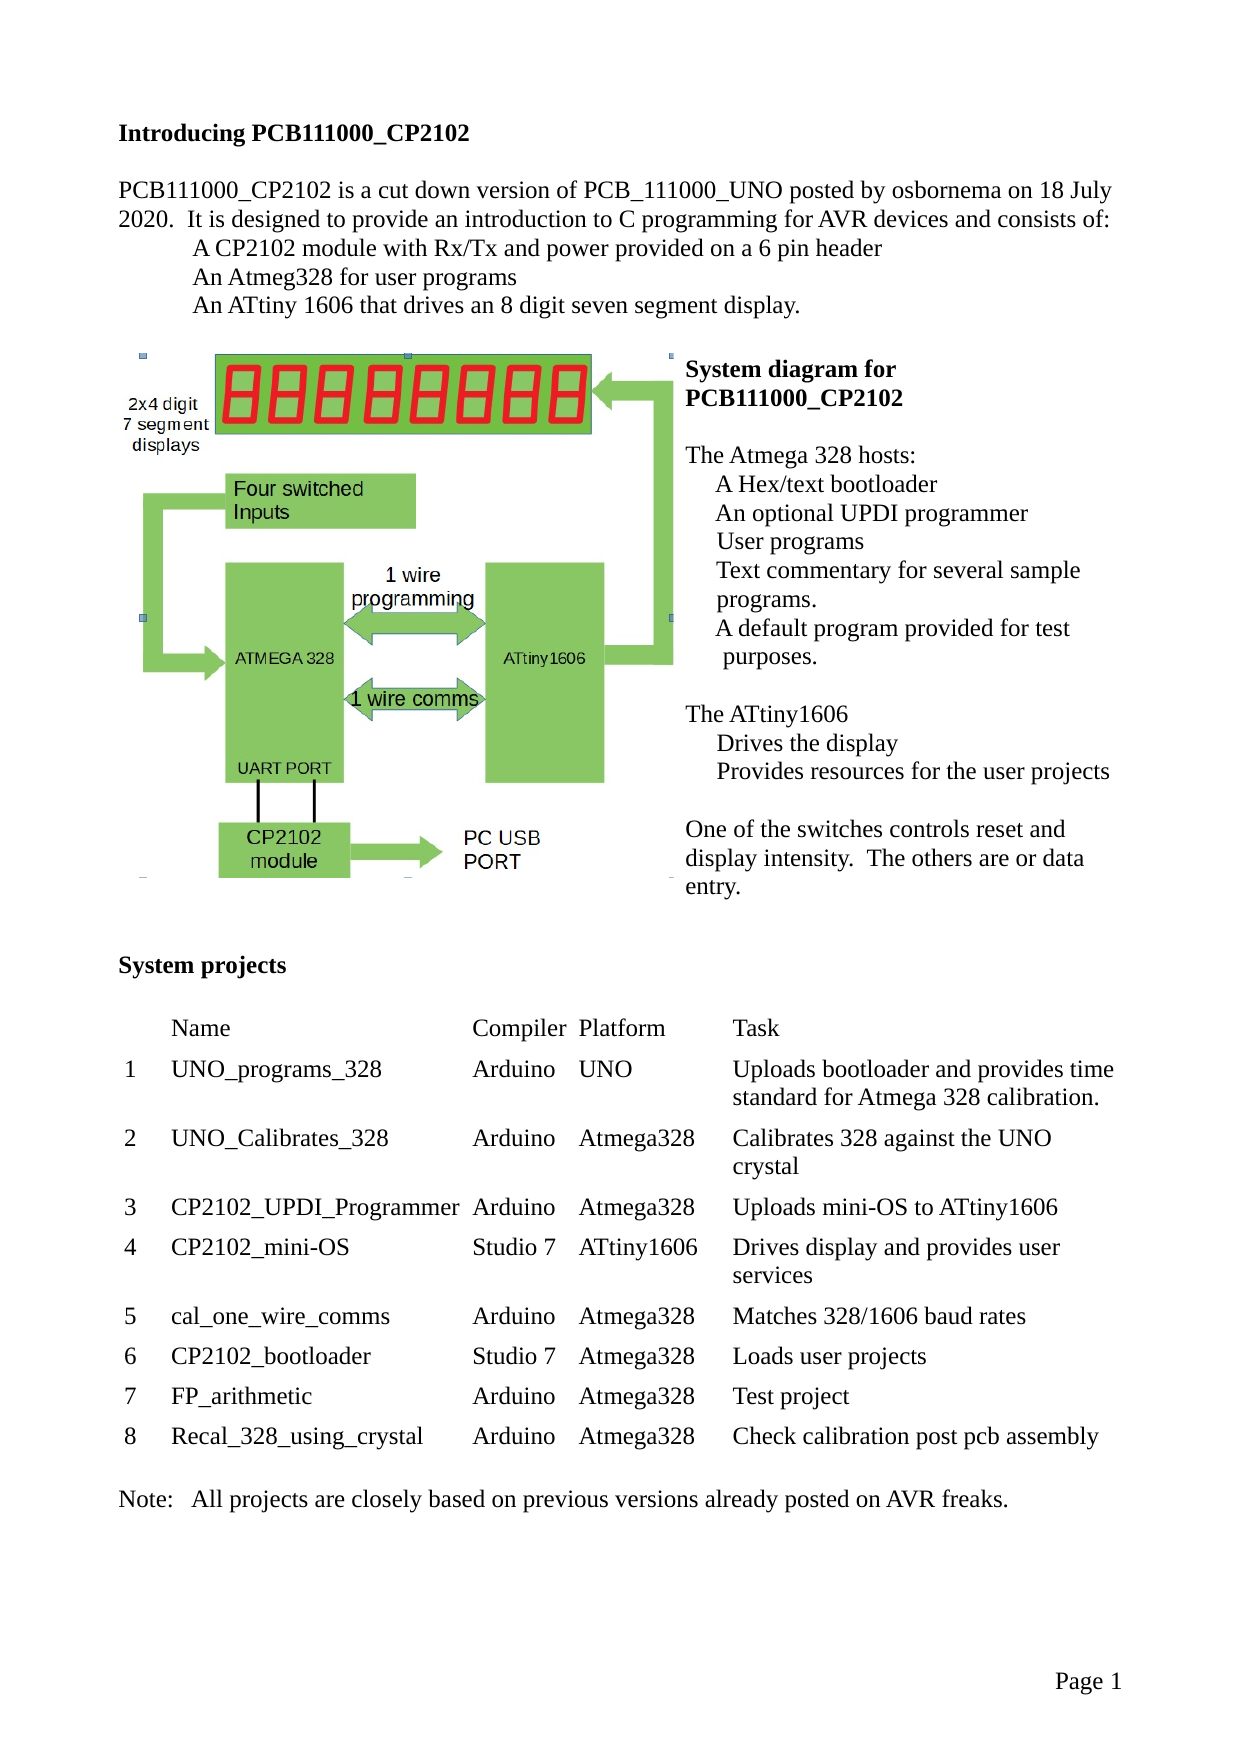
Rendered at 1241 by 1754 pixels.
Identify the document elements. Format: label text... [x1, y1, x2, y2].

table_cell 8 [118, 1416, 165, 1456]
table_cell 2 [118, 1117, 165, 1186]
table_header Name [165, 1008, 466, 1048]
table_header Task [727, 1008, 1122, 1048]
table_header System diagram for PCB111000_CP2102 The Atmega 328 hosts: A Hex/text bootloader An optional UPDI programmer User programs Text commentary for several sample programs. A default program provided for test purposes. The ATtiny1606 Drives the display Provides resources for the user projects One of the switches controls reset and display intensity. The others are or data entry. [679, 348, 1122, 921]
table_cell UNO [573, 1048, 727, 1117]
table_cell UNO_programs_328 [165, 1048, 466, 1117]
table_cell 6 [118, 1335, 165, 1375]
table_cell Arduino [466, 1186, 573, 1226]
table_cell Drives display and provides user services [727, 1226, 1122, 1295]
table_cell 5 [118, 1295, 165, 1335]
table_cell Studio 7 [466, 1226, 573, 1295]
table_cell Uploads bootloader and provides time standard for Atmega 328 calibration. [727, 1048, 1122, 1117]
text PCB111000_CP2102 is a cut down version of PCB_111000_UNO posted by osbornema on 18 July 2020. It is designed to provide an introduction to C programming for AVR devices and consists of: [118, 176, 1122, 233]
text An Atmeg328 for user programs [118, 262, 1122, 291]
table_cell Arduino [466, 1375, 573, 1416]
table_cell cal_one_wire_comms [165, 1295, 466, 1335]
table_cell Studio 7 [466, 1335, 573, 1375]
table_cell Recal_328_using_crystal [165, 1416, 466, 1456]
table_cell Arduino [466, 1416, 573, 1456]
table_cell Calibrates 328 against the UNO crystal [727, 1117, 1122, 1186]
table_cell Atmega328 [573, 1416, 727, 1456]
table_cell Atmega328 [573, 1186, 727, 1226]
table_header Compiler [466, 1008, 573, 1048]
table_cell UNO_Calibrates_328 [165, 1117, 466, 1186]
table_cell CP2102_bootloader [165, 1335, 466, 1375]
text A CP2102 module with Rx/Tx and power provided on a 6 pin header [118, 233, 1122, 262]
text Note: All projects are closely based on previous versions already posted on AVR freaks. [118, 1484, 1122, 1513]
table_cell Loads user projects [727, 1335, 1122, 1375]
table_cell Atmega328 [573, 1335, 727, 1375]
table_cell Arduino [466, 1048, 573, 1117]
table_cell Arduino [466, 1117, 573, 1186]
table_cell FP_arithmetic [165, 1375, 466, 1416]
table_cell CP2102_mini-OS [165, 1226, 466, 1295]
table_cell Atmega328 [573, 1117, 727, 1186]
table_cell Check calibration post pcb assembly [727, 1416, 1122, 1456]
table_cell Atmega328 [573, 1375, 727, 1416]
text Introducing PCB111000_CP2102 [118, 118, 1122, 147]
table_cell Test project [727, 1375, 1122, 1416]
table_cell CP2102_UPDI_Programmer [165, 1186, 466, 1226]
table_header [118, 348, 679, 921]
table_cell Arduino [466, 1295, 573, 1335]
table_header [118, 1008, 165, 1048]
table_cell Matches 328/1606 baud rates [727, 1295, 1122, 1335]
table_cell ATtiny1606 [573, 1226, 727, 1295]
table_cell 3 [118, 1186, 165, 1226]
text An ATtiny 1606 that drives an 8 digit seven segment display. [118, 291, 1122, 319]
table_cell 4 [118, 1226, 165, 1295]
text System projects [118, 950, 1122, 979]
table_cell Atmega328 [573, 1295, 727, 1335]
table_cell 7 [118, 1375, 165, 1416]
table_cell 1 [118, 1048, 165, 1117]
picture [123, 353, 674, 878]
table_cell Uploads mini-OS to ATtiny1606 [727, 1186, 1122, 1226]
table_header Platform [573, 1008, 727, 1048]
